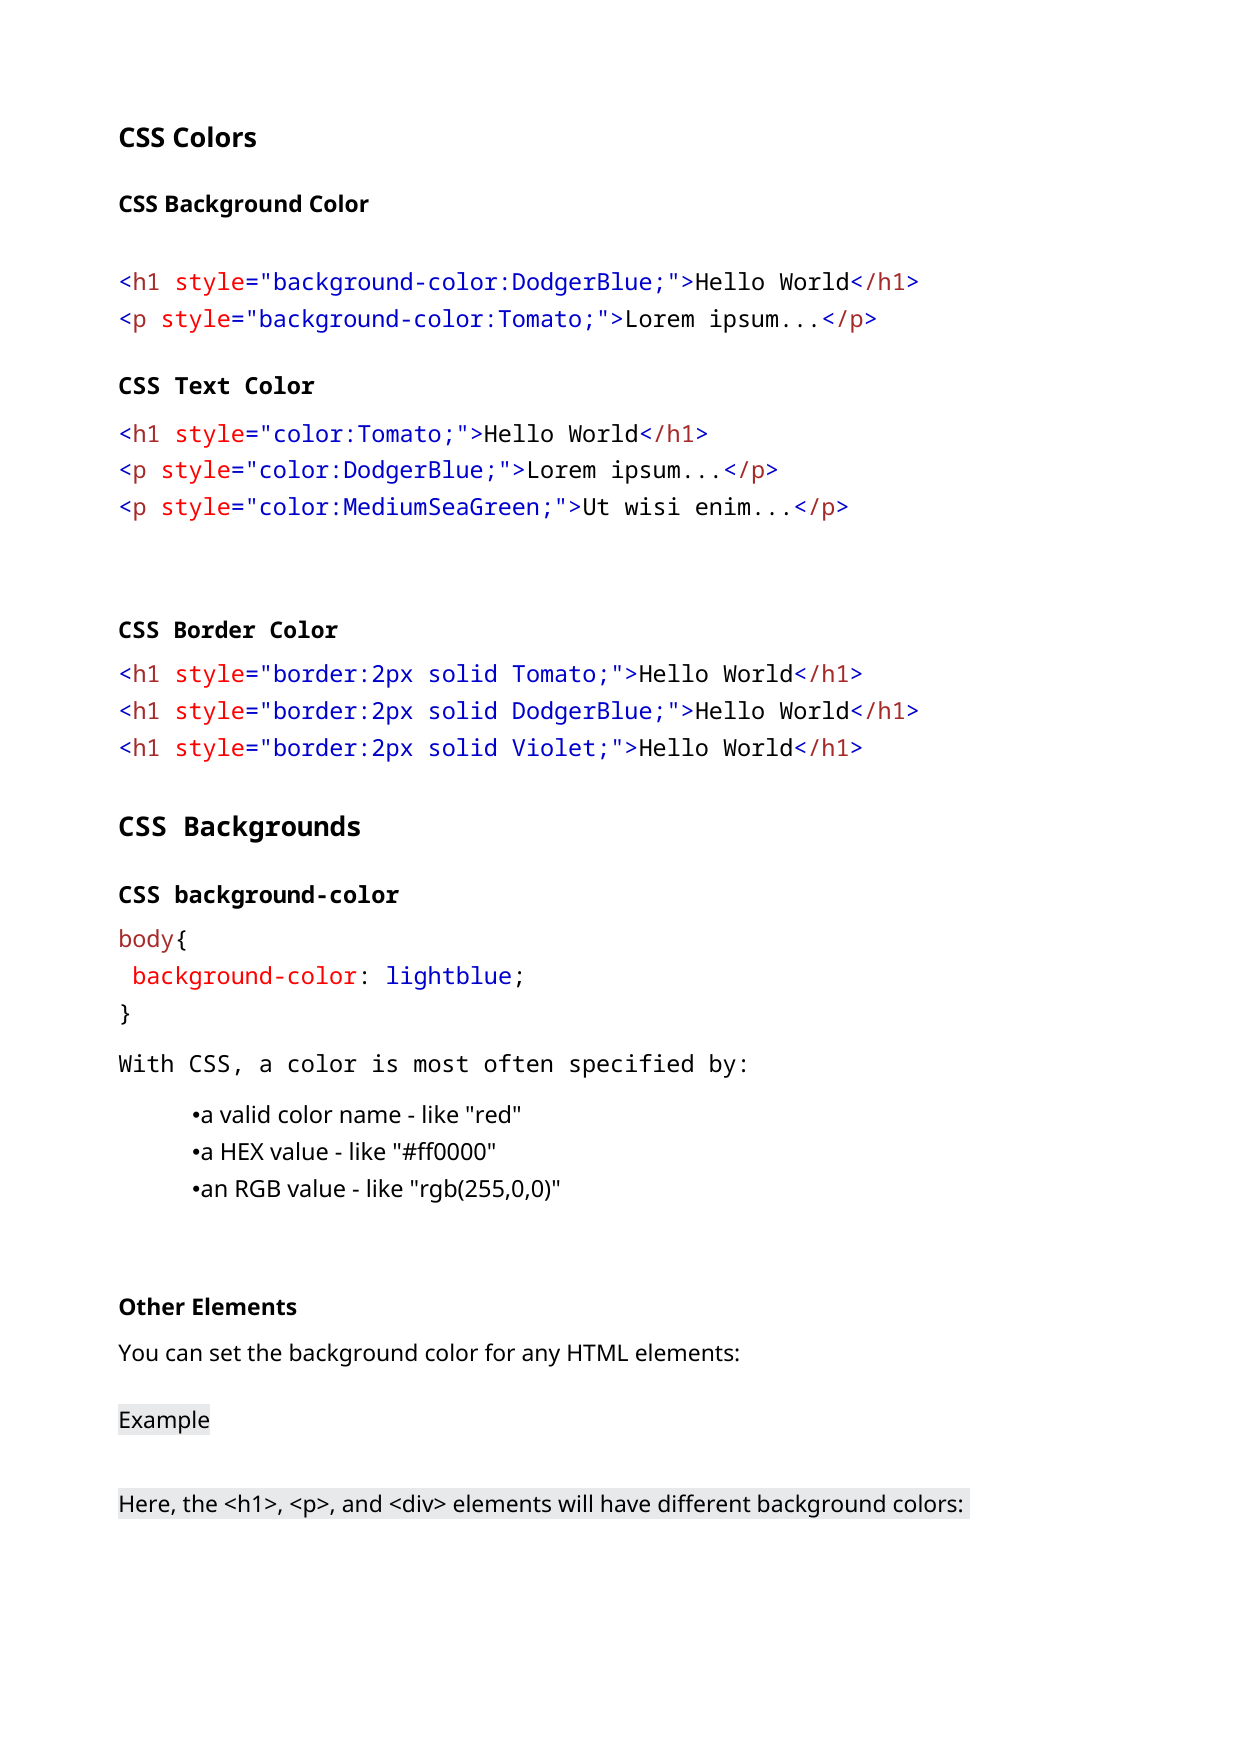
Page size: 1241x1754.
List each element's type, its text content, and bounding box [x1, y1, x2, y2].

list an RGB value - like "rgb(255,0,0)" [118, 1172, 1122, 1204]
text Here, the <h1>, <p>, and <div> elements will have different background colors: [118, 1488, 1122, 1519]
subtitle Other Elements [118, 1291, 1122, 1322]
text <h1 style="color:Tomato;">Hello World</h1> <p style="color:DodgerBlue;">Lorem ipsum...</p> <p style="color:MediumSeaGreen;">Ut wisi enim...</p> [118, 417, 1122, 522]
subtitle CSS Text Color [118, 369, 1122, 401]
subtitle CSS Colors [118, 118, 1122, 155]
subtitle CSS background-color [118, 878, 1122, 910]
text With CSS, a color is most often specified by: [118, 1047, 1122, 1079]
subtitle CSS Backgrounds [118, 808, 1122, 844]
text <h1 style="background-color:DodgerBlue;">Hello World</h1> <p style="background-color:Tomato;">Lorem ipsum...</p> [118, 232, 1122, 334]
list a HEX value - like "#ff0000" [118, 1135, 1122, 1167]
subtitle Example [118, 1403, 1122, 1435]
subtitle CSS Border Color [118, 614, 1122, 645]
text body{ background-color: lightblue; } [118, 922, 1122, 1028]
list a valid color name - like "red" [118, 1099, 1122, 1131]
subtitle CSS Background Color [118, 188, 1122, 219]
text You can set the background color for any HTML elements: [118, 1337, 1122, 1369]
text <h1 style="border:2px solid Tomato;">Hello World</h1> <h1 style="border:2px solid DodgerBlue;">Hello World</h1> <h1 style="border:2px solid Violet;">Hello World</h1> [118, 658, 1122, 763]
